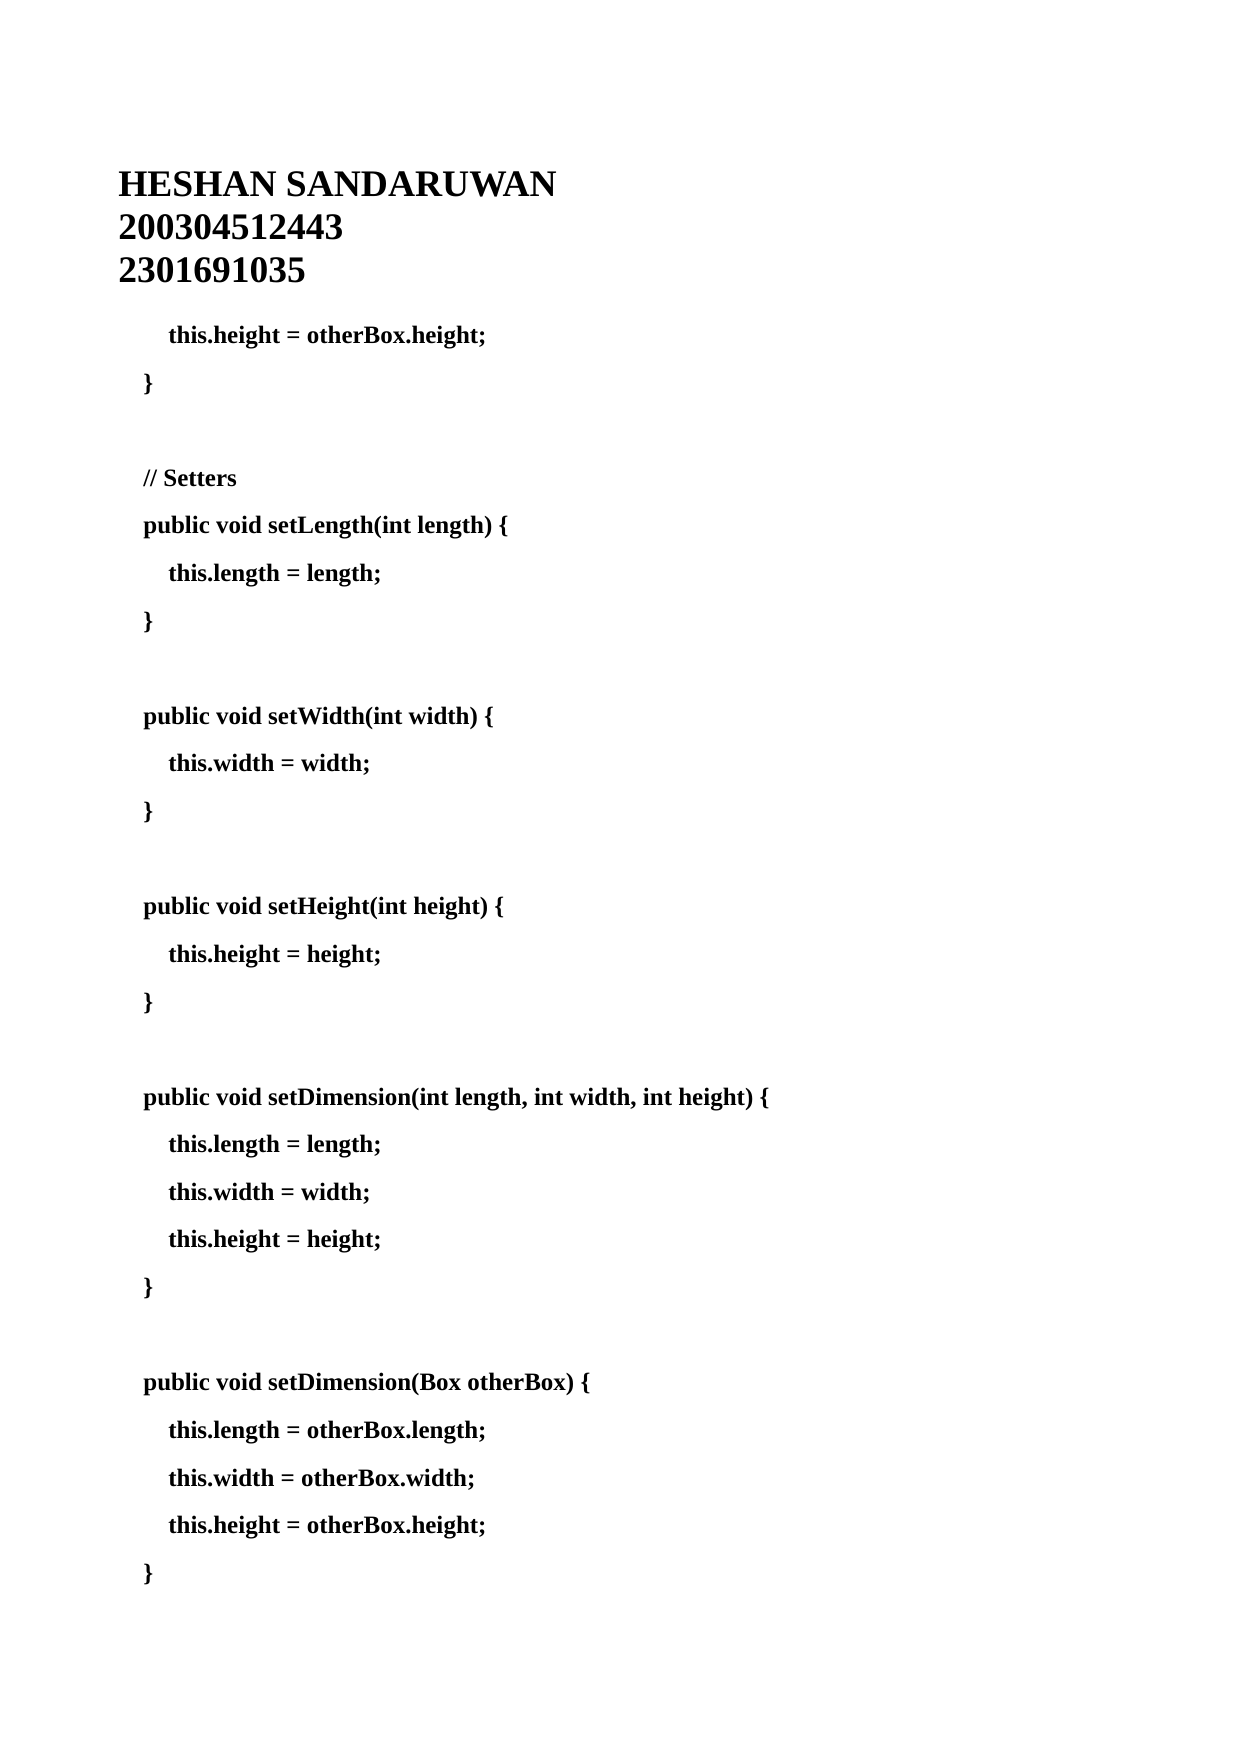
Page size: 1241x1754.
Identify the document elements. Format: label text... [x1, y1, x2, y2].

text this.height = height; [118, 939, 1122, 968]
text public void setWidth(int width) { [118, 701, 1122, 730]
text this.length = otherBox.length; [118, 1415, 1122, 1444]
text this.height = otherBox.height; [118, 1510, 1122, 1539]
text } [118, 606, 1122, 634]
text public void setDimension(int length, int width, int height) { [118, 1082, 1122, 1111]
text public void setLength(int length) { [118, 511, 1122, 539]
text } [118, 1272, 1122, 1301]
text this.width = width; [118, 748, 1122, 777]
text public void setHeight(int height) { [118, 891, 1122, 920]
text this.width = otherBox.width; [118, 1463, 1122, 1491]
text } [118, 368, 1122, 396]
text } [118, 796, 1122, 825]
text } [118, 1558, 1122, 1587]
text this.height = height; [118, 1224, 1122, 1253]
text } [118, 987, 1122, 1015]
text this.length = length; [118, 558, 1122, 587]
text this.width = width; [118, 1177, 1122, 1206]
text this.height = otherBox.height; [118, 320, 1122, 349]
text public void setDimension(Box otherBox) { [118, 1367, 1122, 1396]
text this.length = length; [118, 1129, 1122, 1158]
text // Setters [118, 463, 1122, 492]
